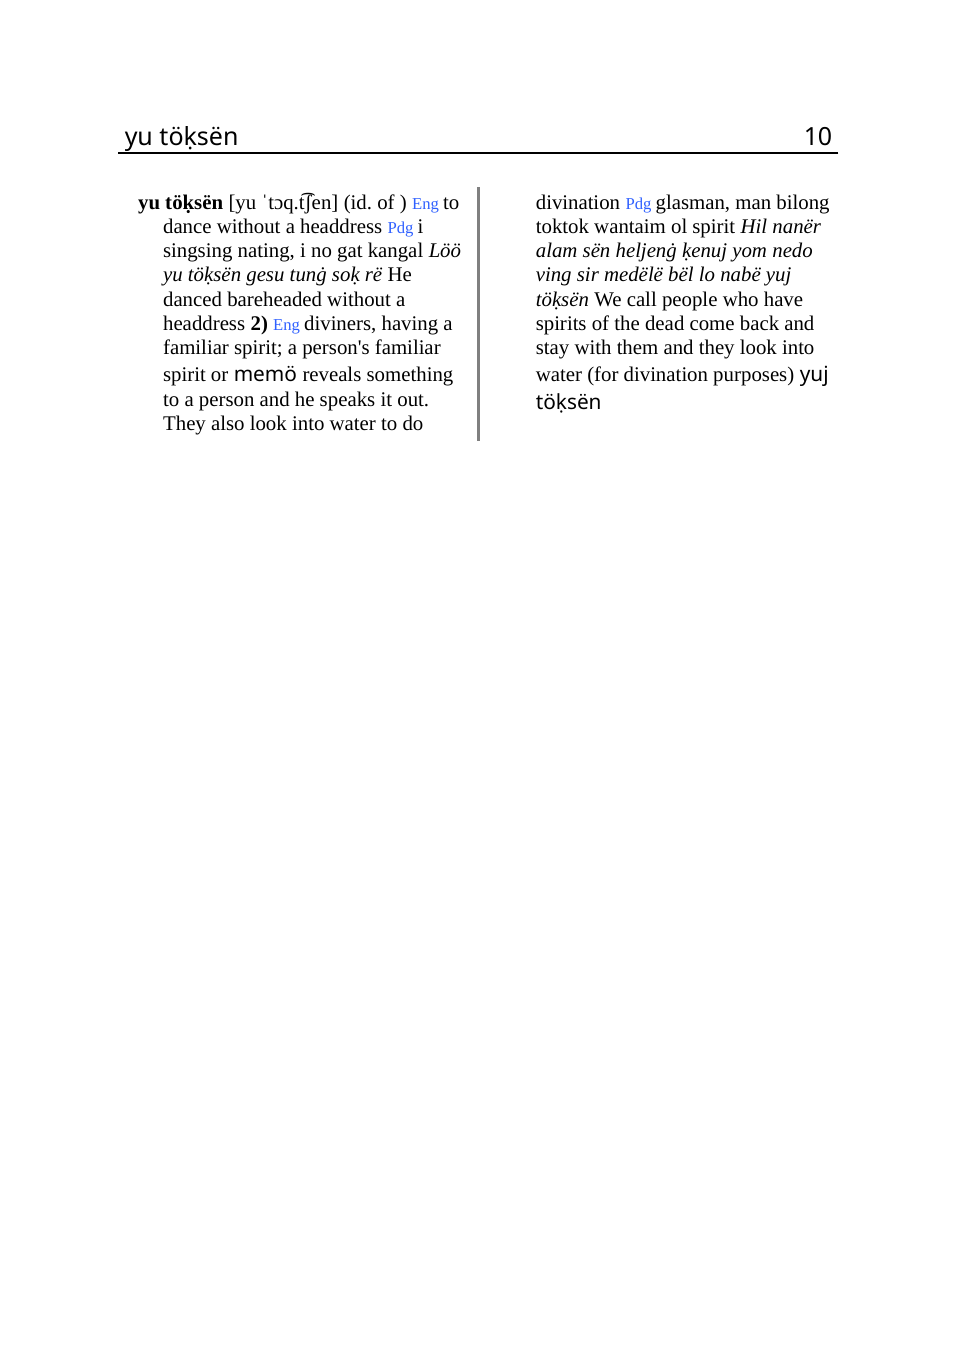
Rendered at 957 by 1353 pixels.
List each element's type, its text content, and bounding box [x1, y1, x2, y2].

text divination Pdg glasman, man bilong toktok wantaim ol spirit Hil nanër alam sën heljenġ ḳenuj yom nedo ving sir medëlë bël lo nabë yuj töḳsën We call people who have spirits of the dead come back and stay with them and they look into water (for divination purposes) yuj töḳsën [492, 188, 837, 420]
text yu töḳsën [yu ˈtɔq.t͡ʃen] (id. of ) Eng to dance without a headdress Pdg i singsing nating, i no gat kangal Löö yu töḳsën gesu tunġ soḳ rë He danced bareheaded without a headdress 2) Eng diviners, having a familiar spirit; a person's familiar spirit or memö reveals something to a person and he speaks it out. They also look into water to do [119, 188, 465, 439]
